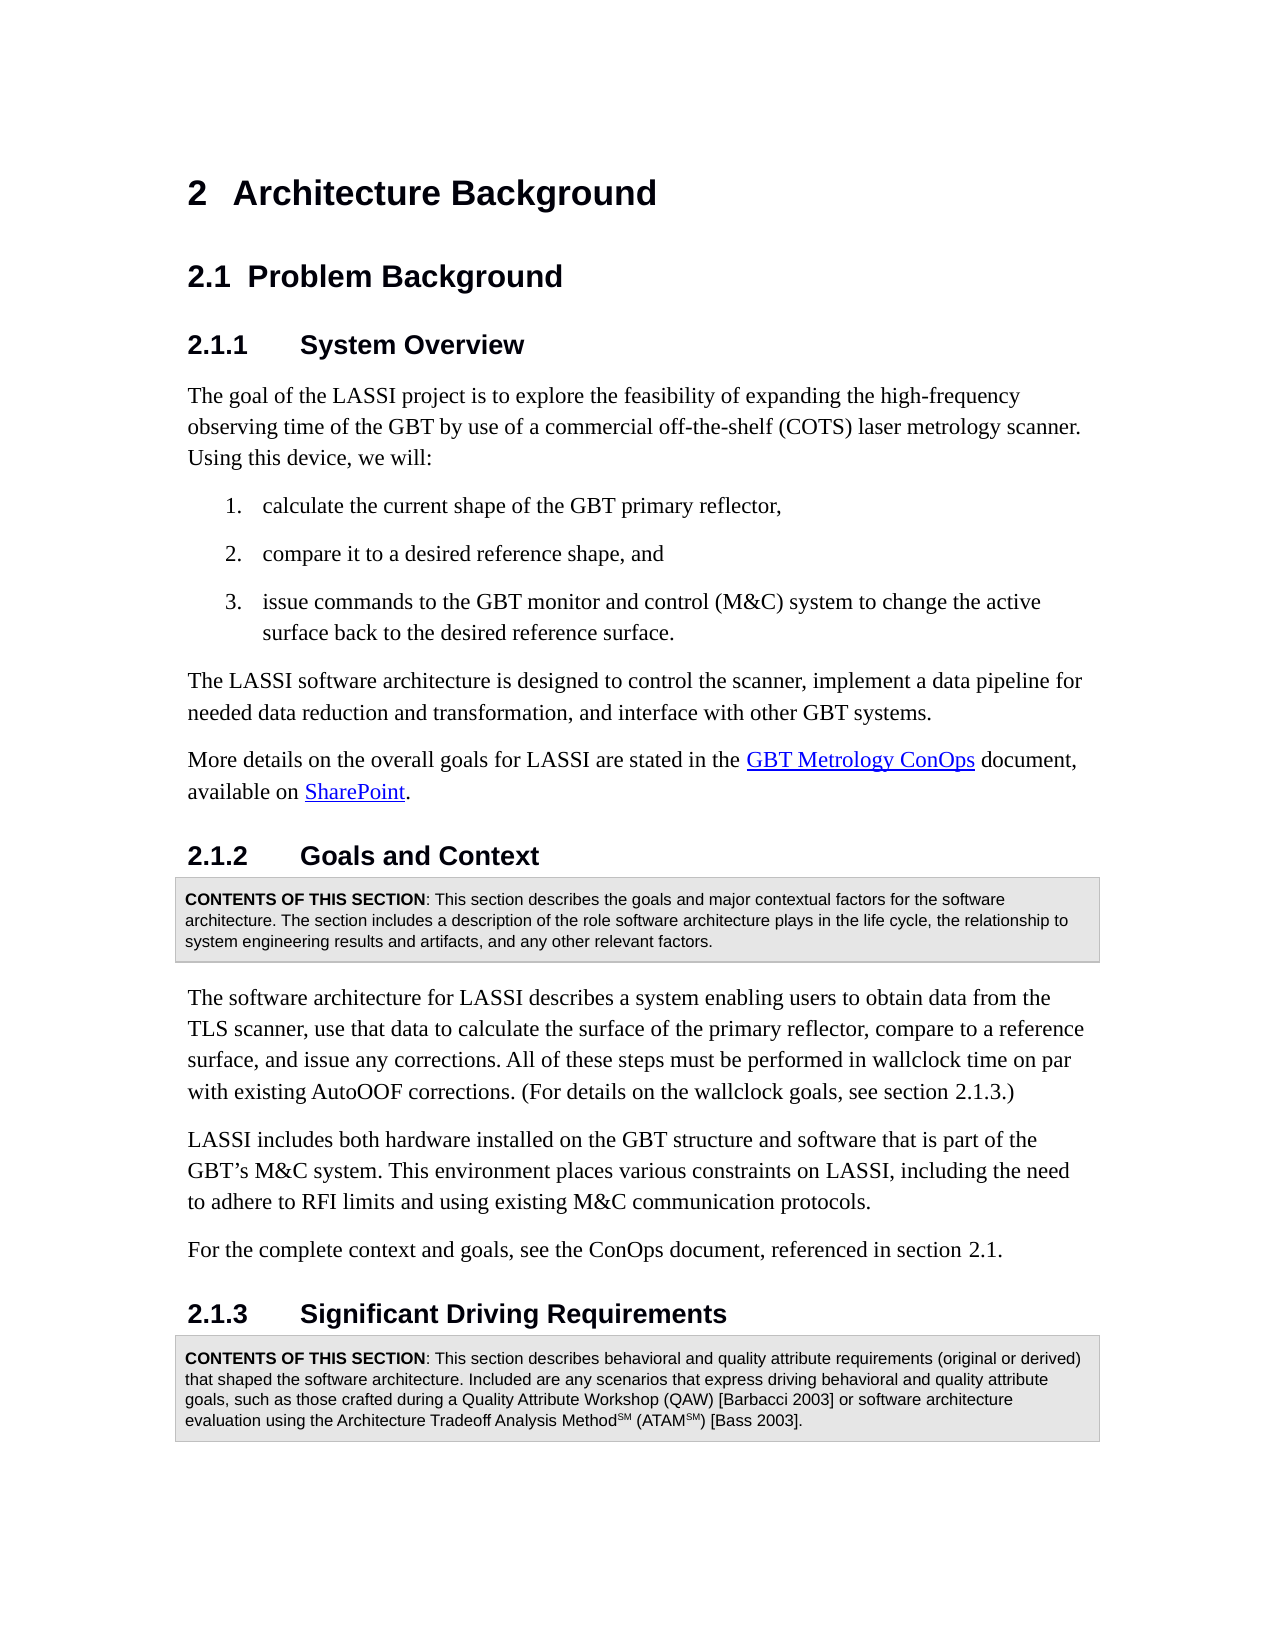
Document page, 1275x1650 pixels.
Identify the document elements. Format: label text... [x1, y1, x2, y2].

subtitle Goals and Context [187, 835, 1087, 871]
list calculate the current shape of the GBT primary reflector, [225, 487, 1087, 519]
text The goal of the LASSI project is to explore the feasibility of expanding the high-frequency observing time of the GBT by use of a commercial off-the-shelf (COTS) laser metrology scanner. Using this device, we will: [187, 377, 1087, 471]
subtitle Significant Driving Requirements [187, 1294, 1087, 1329]
subtitle Architecture Background [187, 156, 1087, 212]
text For the complete context and goals, see the ConOps document, referenced in section 2.1. [187, 1231, 1087, 1262]
text The software architecture for LASSI describes a system enabling users to obtain data from the TLS scanner, use that data to calculate the surface of the primary reflector, compare to a reference surface, and issue any corrections. All of these steps must be performed in wallclock time on par with existing AutoOOF corrections. (For details on the wallclock goals, see section 2.1.3.) [187, 979, 1087, 1104]
table_header CONTENTS OF THIS SECTION: This section describes the goals and major contextual factors for the software architecture. The section includes a description of the role software architecture plays in the life cycle, the relationship to system engineering results and artifacts, and any other relevant factors. [176, 878, 1099, 961]
text More details on the overall goals for LASSI are stated in the GBT Metrology ConOps document, available on SharePoint. [187, 742, 1087, 804]
list compare it to a desired reference shape, and [225, 535, 1087, 567]
subtitle Problem Background [187, 254, 1087, 294]
text LASSI includes both hardware installed on the GBT structure and software that is part of the GBT’s M&C system. This environment places various constraints on LASSI, including the need to adhere to RFI limits and using existing M&C communication protocols. [187, 1121, 1087, 1214]
text The LASSI software architecture is designed to control the scanner, implement a data pipeline for needed data reduction and transformation, and interface with other GBT systems. [187, 662, 1087, 725]
list issue commands to the GBT monitor and control (M&C) system to change the active surface back to the desired reference surface. [225, 583, 1087, 646]
table_header CONTENTS OF THIS SECTION: This section describes behavioral and quality attribute requirements (original or derived) that shaped the software architecture. Included are any scenarios that express driving behavioral and quality attribute goals, such as those crafted during a Quality Attribute Workshop (QAW) [Barbacci 2003] or software architecture evaluation using the Architecture Tradeoff Analysis MethodM (ATAMSM) [Bass 2003]. [176, 1336, 1099, 1441]
subtitle System Overview [187, 325, 1087, 360]
